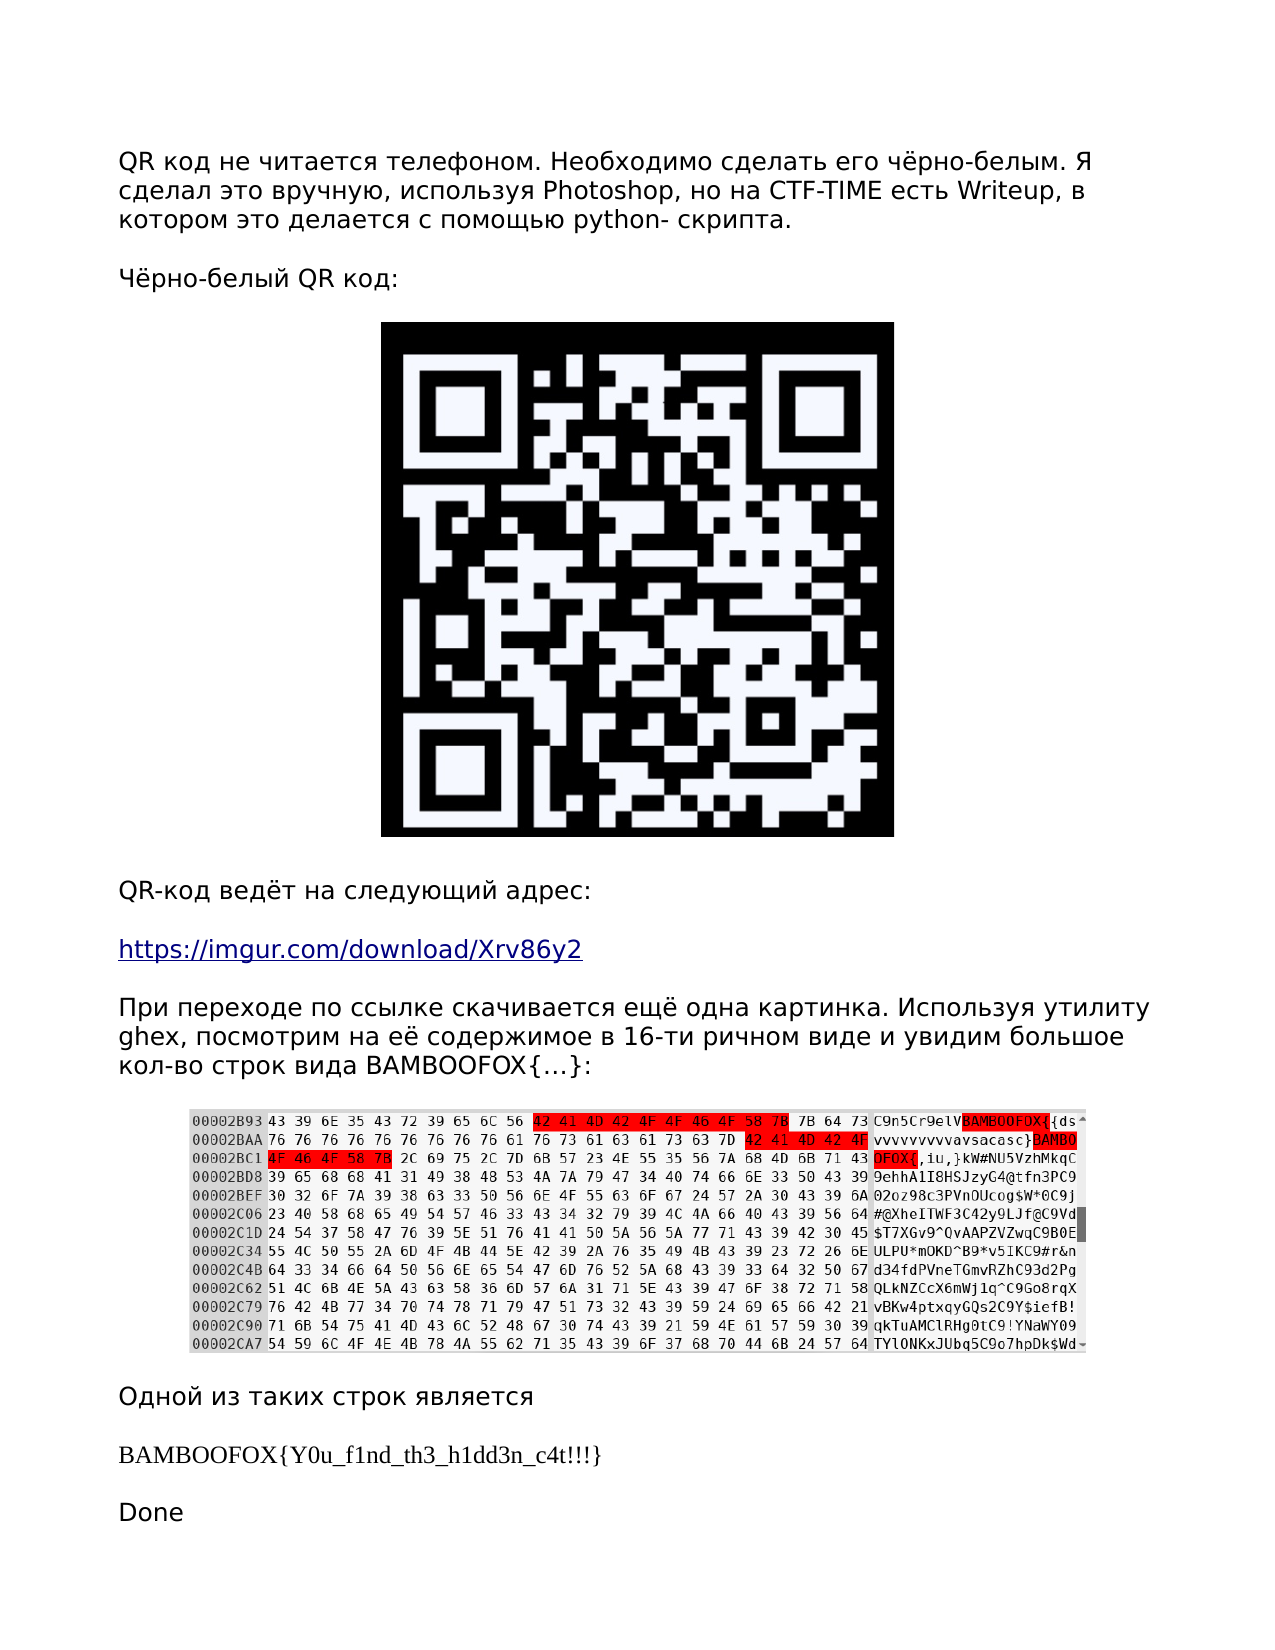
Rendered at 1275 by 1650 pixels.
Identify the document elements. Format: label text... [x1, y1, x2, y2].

text Одной из таких строк является [118, 1382, 1157, 1411]
text BAMBOOFOX{Y0u_f1nd_th3_h1dd3n_c4t!!!} [118, 1440, 1157, 1469]
picture [381, 322, 895, 837]
text QR код не читается телефоном. Необходимо сделать его чёрно-белым. Я сделал это вручную, используя Photoshop, но на CTF-TIME есть Writeup, в котором это делается с помощью python- скрипта. [118, 147, 1157, 235]
text При переходе по ссылке скачивается ещё одна картинка. Используя утилиту ghex, посмотрим на её содержимое в 16-ти ричном виде и увидим большое кол-во строк вида BAMBOOFOX{…}: [118, 993, 1157, 1081]
picture [189, 1109, 1086, 1353]
text Чёрно-белый QR код: [118, 264, 1157, 293]
text Done [118, 1498, 1157, 1527]
text QR-код ведёт на следующий адрес: [118, 876, 1157, 906]
text https://imgur.com/download/Xrv86y2 [118, 935, 1157, 964]
